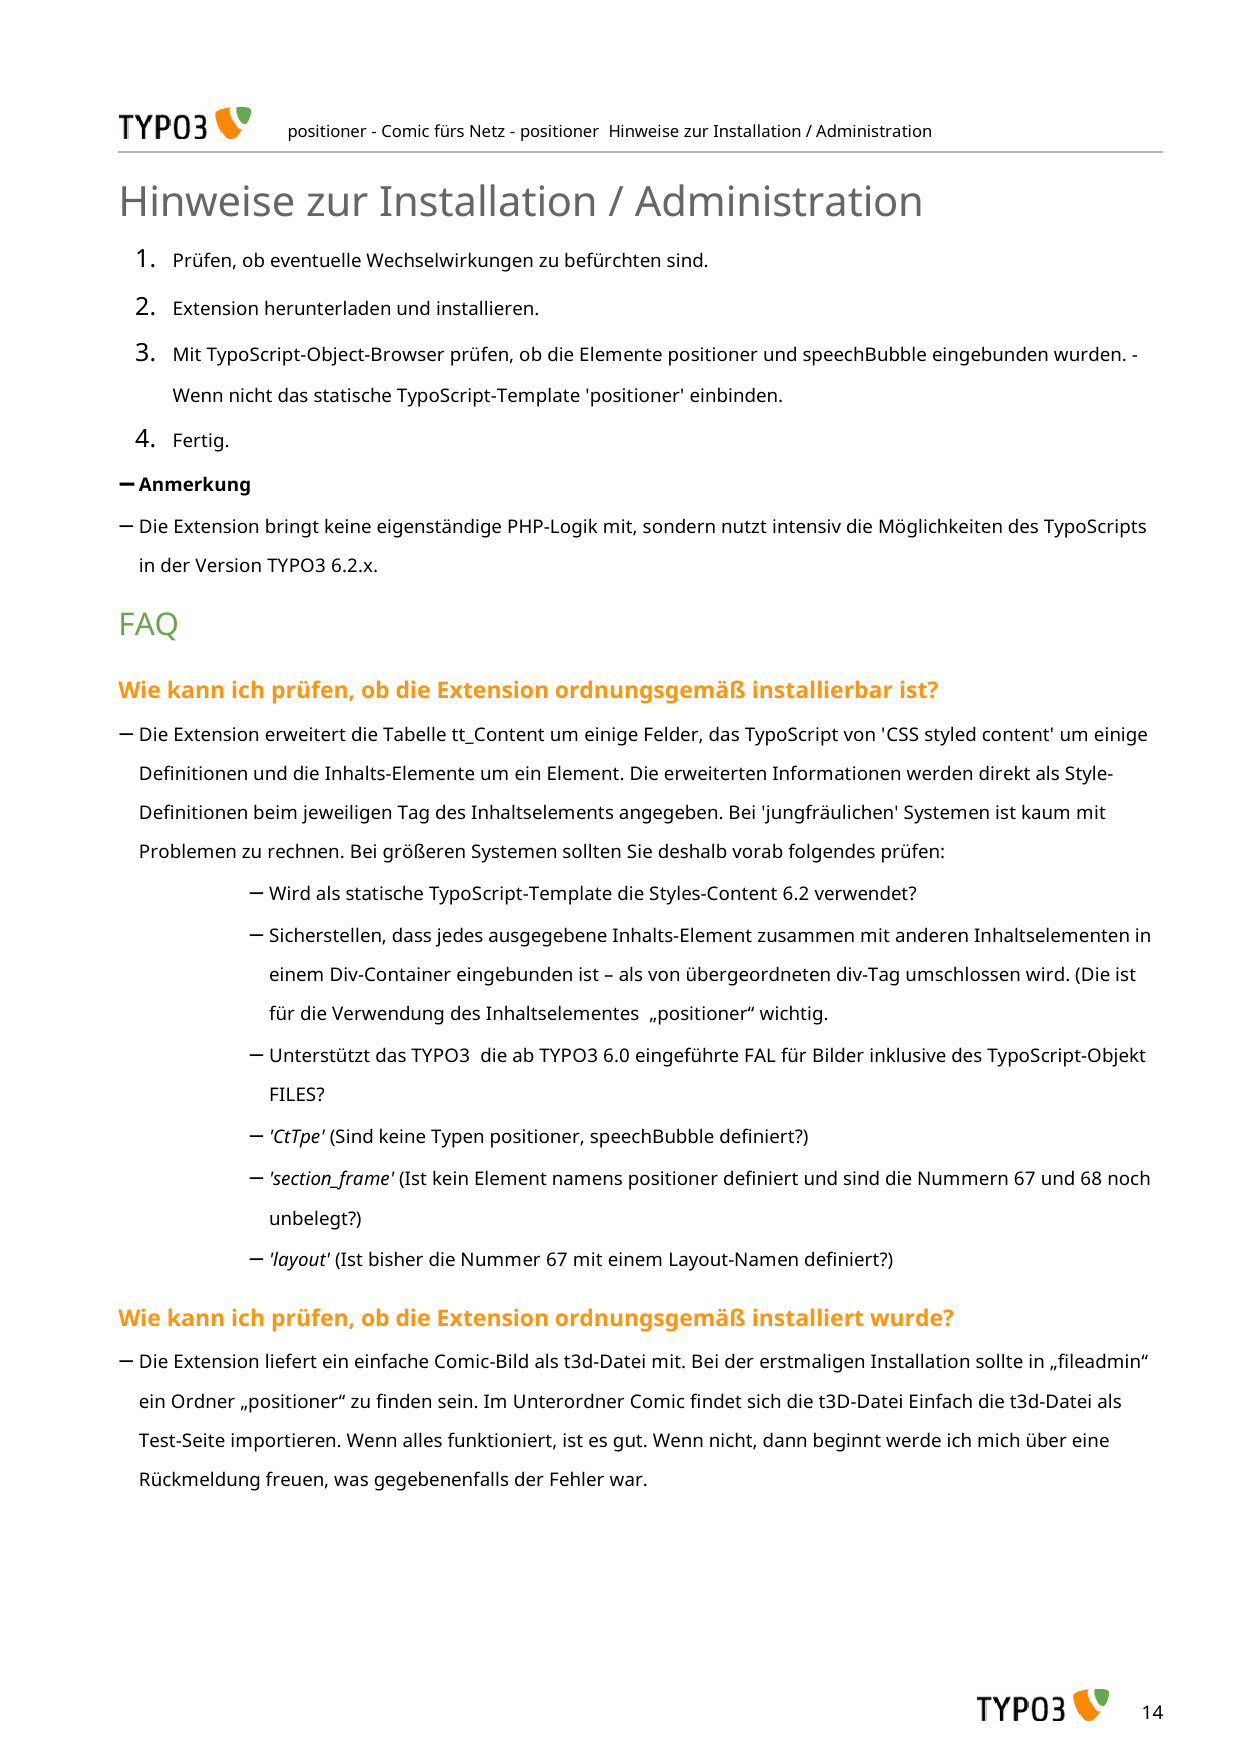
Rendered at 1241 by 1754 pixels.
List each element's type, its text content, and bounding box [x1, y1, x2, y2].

list Fertig. [135, 421, 1163, 455]
list Unterstützt das TYPO3 die ab TYPO3 6.0 eingeführte FAL für Bilder inklusive des TypoScript-Objekt FILES? [248, 1039, 1163, 1107]
list Anmerkung [118, 468, 1163, 497]
subtitle Wie kann ich prüfen, ob die Extension ordnungsgemäß installiert wurde? [118, 1302, 1163, 1333]
list Die Extension erweitert die Tabelle tt_Content um einige Felder, das TypoScript von 'CSS styled content' um einige Definitionen und die Inhalts-Elemente um ein Element. Die erweiterten Informationen werden direkt als Style-Definitionen beim jeweiligen Tag des Inhaltselements angegeben. Bei 'jungfräulichen' Systemen ist kaum mit Problemen zu rechnen. Bei größeren Systemen sollten Sie deshalb vorab folgendes prüfen: [118, 718, 1163, 864]
list Mit TypoScript-Object-Browser prüfen, ob die Elemente positioner und speechBubble eingebunden wurden. - Wenn nicht das statische TypoScript-Template 'positioner' einbinden. [135, 335, 1163, 408]
picture [976, 1688, 1112, 1721]
list Die Extension liefert ein einfache Comic-Bild als t3d-Datei mit. Bei der erstmaligen Installation sollte in „fileadmin“ ein Ordner „positioner“ zu finden sein. Im Unterordner Comic findet sich die t3D-Datei Einfach die t3d-Datei als Test-Seite importieren. Wenn alles funktioniert, ist es gut. Wenn nicht, dann beginnt werde ich mich über eine Rückmeldung freuen, was gegebenenfalls der Fehler war. [118, 1346, 1163, 1492]
list Die Extension bringt keine eigenständige PHP-Logik mit, sondern nutzt intensiv die Möglichkeiten des TypoScripts in der Version TYPO3 6.2.x. [118, 510, 1163, 578]
list Extension herunterladen und installieren. [135, 288, 1163, 322]
subtitle FAQ [118, 602, 1163, 644]
list Wird als statische TypoScript-Template die Styles-Content 6.2 verwendet? [248, 877, 1163, 906]
list 'CtTpe' (Sind keine Typen positioner, speechBubble definiert?) [248, 1120, 1163, 1149]
list Prüfen, ob eventuelle Wechselwirkungen zu befürchten sind. [135, 241, 1163, 275]
picture [118, 106, 254, 139]
subtitle Wie kann ich prüfen, ob die Extension ordnungsgemäß installierbar ist? [118, 674, 1163, 705]
list Sicherstellen, dass jedes ausgegebene Inhalts-Element zusammen mit anderen Inhaltselementen in einem Div-Container eingebunden ist – als von übergeordneten div-Tag umschlossen wird. (Die ist für die Verwendung des Inhaltselementes „positioner“ wichtig. [248, 919, 1163, 1026]
list 'section_frame' (Ist kein Element namens positioner definiert und sind die Nummern 67 und 68 noch unbelegt?) [248, 1162, 1163, 1230]
list 'layout' (Ist bisher die Nummer 67 mit einem Layout-Namen definiert?) [248, 1243, 1163, 1272]
subtitle Hinweise zur Installation / Administration [118, 172, 1163, 228]
